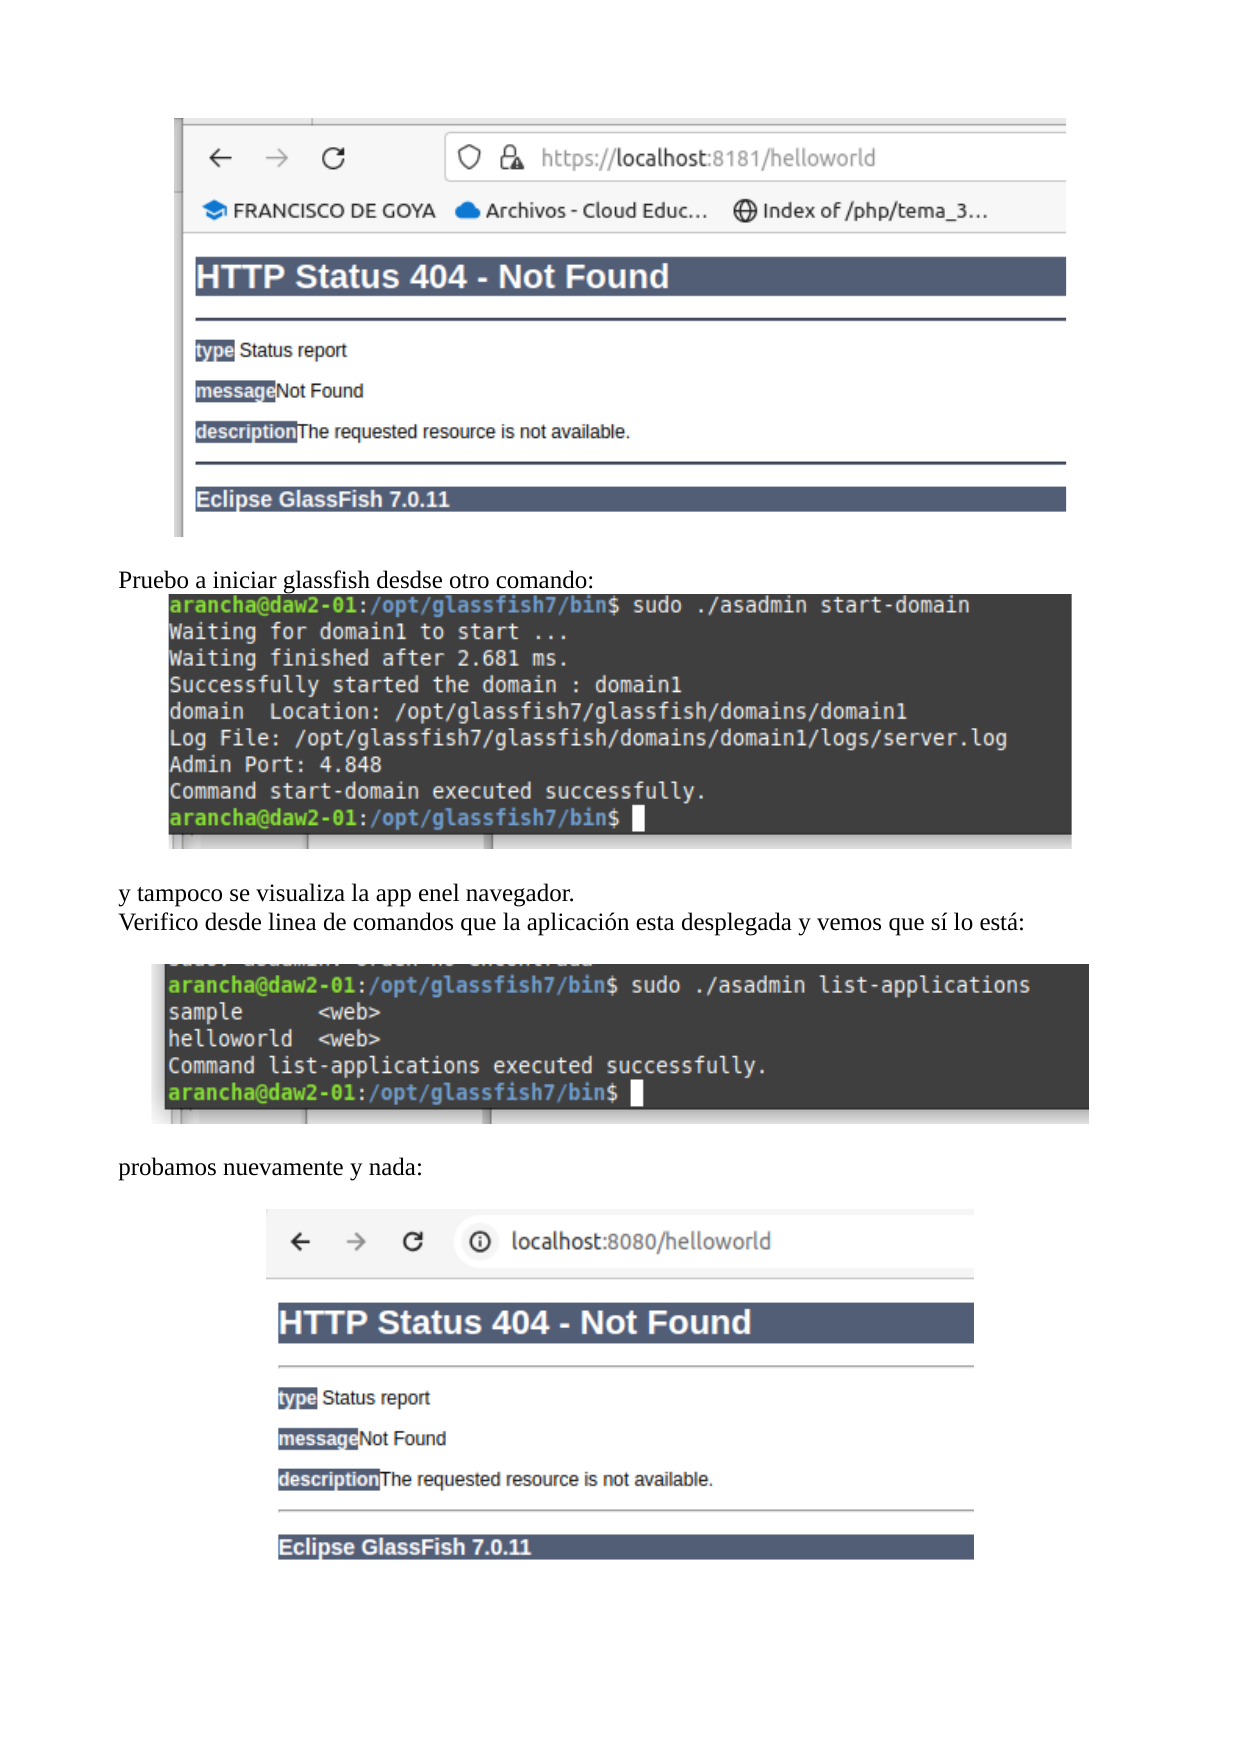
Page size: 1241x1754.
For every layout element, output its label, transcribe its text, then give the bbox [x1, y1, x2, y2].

text probamos nuevamente y nada: [118, 1152, 1122, 1181]
picture [174, 118, 1067, 537]
picture [266, 1209, 974, 1599]
picture [168, 594, 1072, 849]
picture [151, 964, 1089, 1124]
text y tampoco se visualiza la app enel navegador. Verifico desde linea de comandos que la aplicación esta desplegada y vemos que sí lo está: [118, 878, 1122, 935]
text Pruebo a iniciar glassfish desdse otro comando: [118, 566, 1122, 594]
